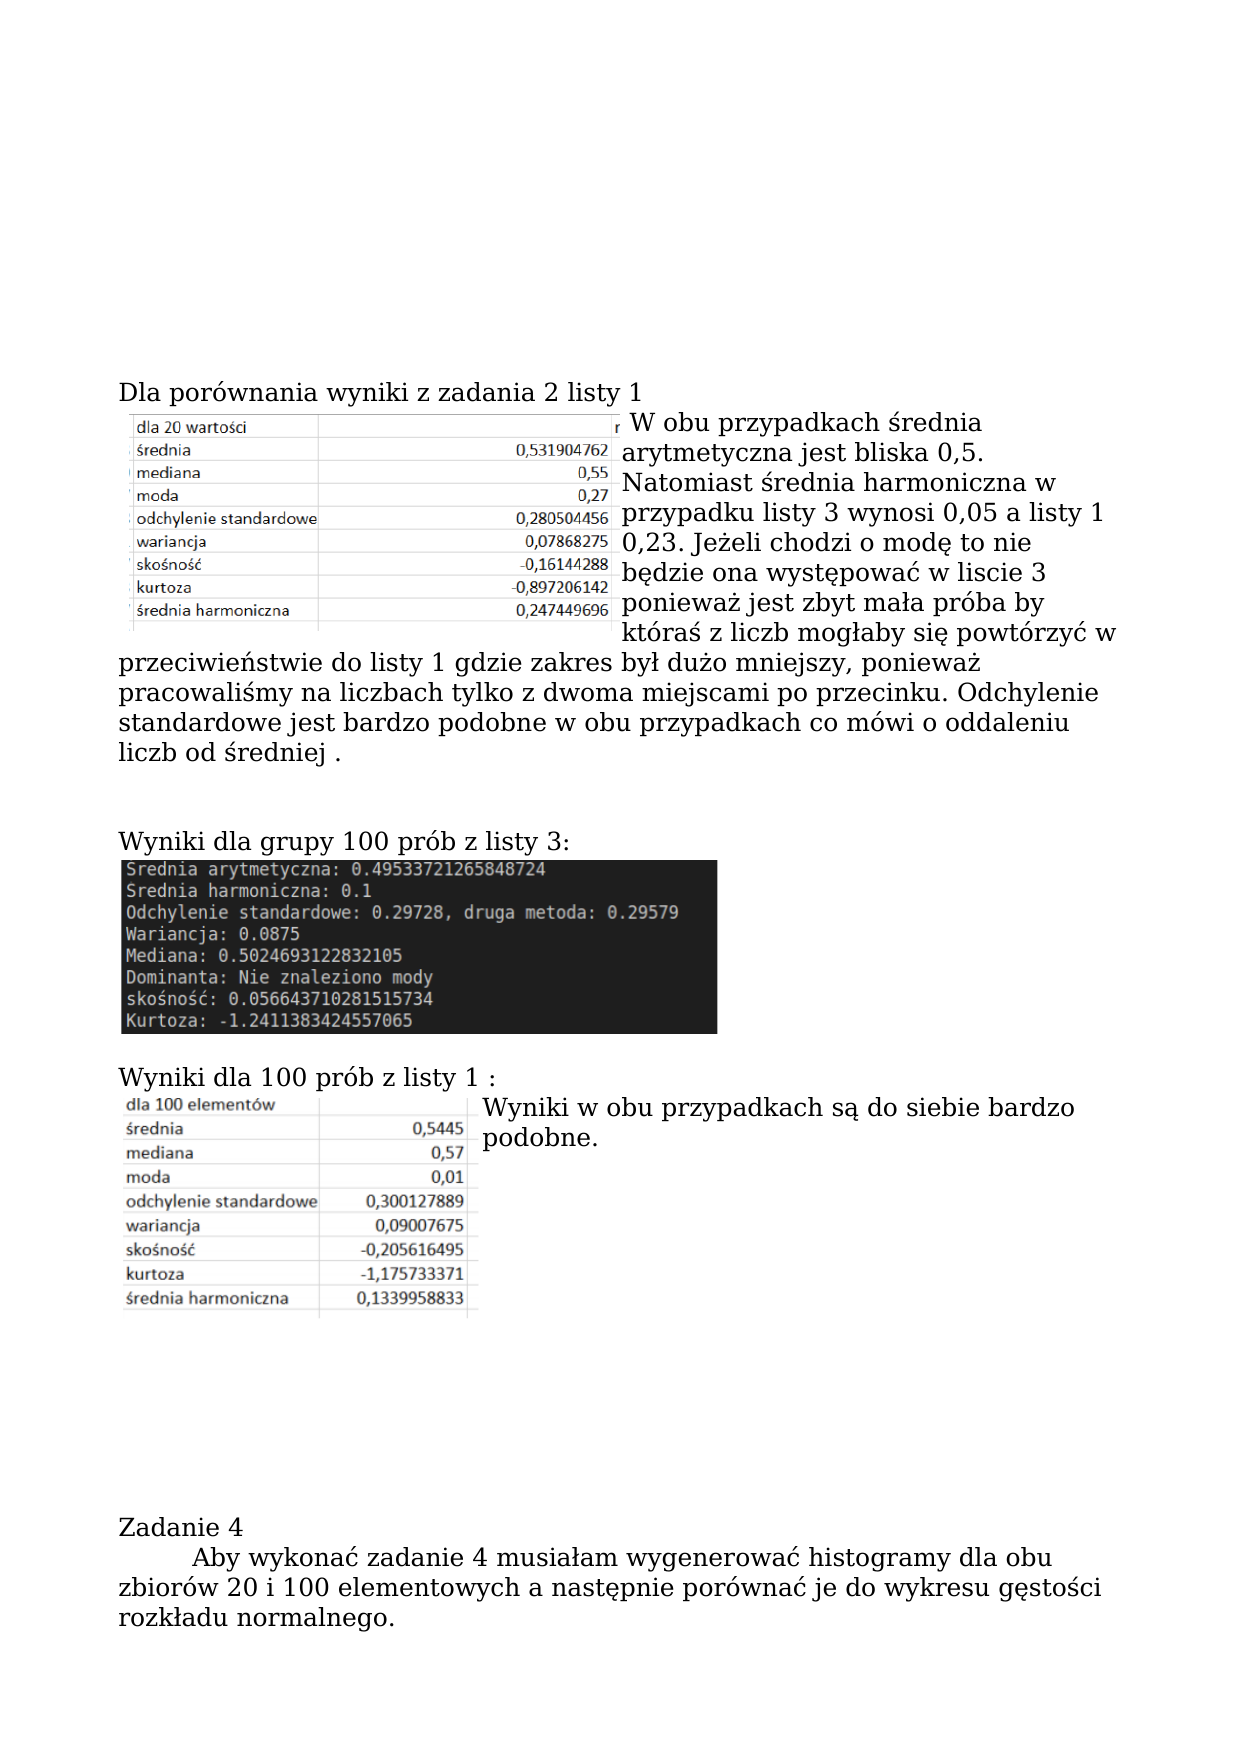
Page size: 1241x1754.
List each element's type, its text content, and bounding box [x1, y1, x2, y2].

text Aby wykonać zadanie 4 musiałam wygenerować histogramy dla obu zbiorów 20 i 100 elementowych a następnie porównać je do wykresu gęstości rozkładu normalnego. [118, 1542, 1122, 1632]
text Zadanie 4 [118, 1512, 1122, 1542]
picture [127, 412, 622, 633]
picture [121, 860, 718, 1034]
text Wyniki w obu przypadkach są do siebie bardzo podobne. [118, 1092, 1122, 1152]
text Wyniki dla grupy 100 prób z listy 3: [118, 826, 1122, 856]
text Dla porównania wyniki z zadania 2 listy 1 [118, 377, 1122, 407]
picture [122, 1098, 482, 1323]
text W obu przypadkach średnia arytmetyczna jest bliska 0,5. Natomiast średnia harmoniczna w przypadku listy 3 wynosi 0,05 a listy 1 0,23. Jeżeli chodzi o modę to nie będzie ona występować w liscie 3 ponieważ jest zbyt mała próba by któraś z liczb mogłaby się powtórzyć w przeciwieństwie do listy 1 gdzie zakres był dużo mniejszy, ponieważ pracowaliśmy na liczbach tylko z dwoma miejscami po przecinku. Odchylenie standardowe jest bardzo podobne w obu przypadkach co mówi o oddaleniu liczb od średniej . [118, 407, 1122, 767]
text Wyniki dla 100 prób z listy 1 : [118, 1062, 1122, 1092]
